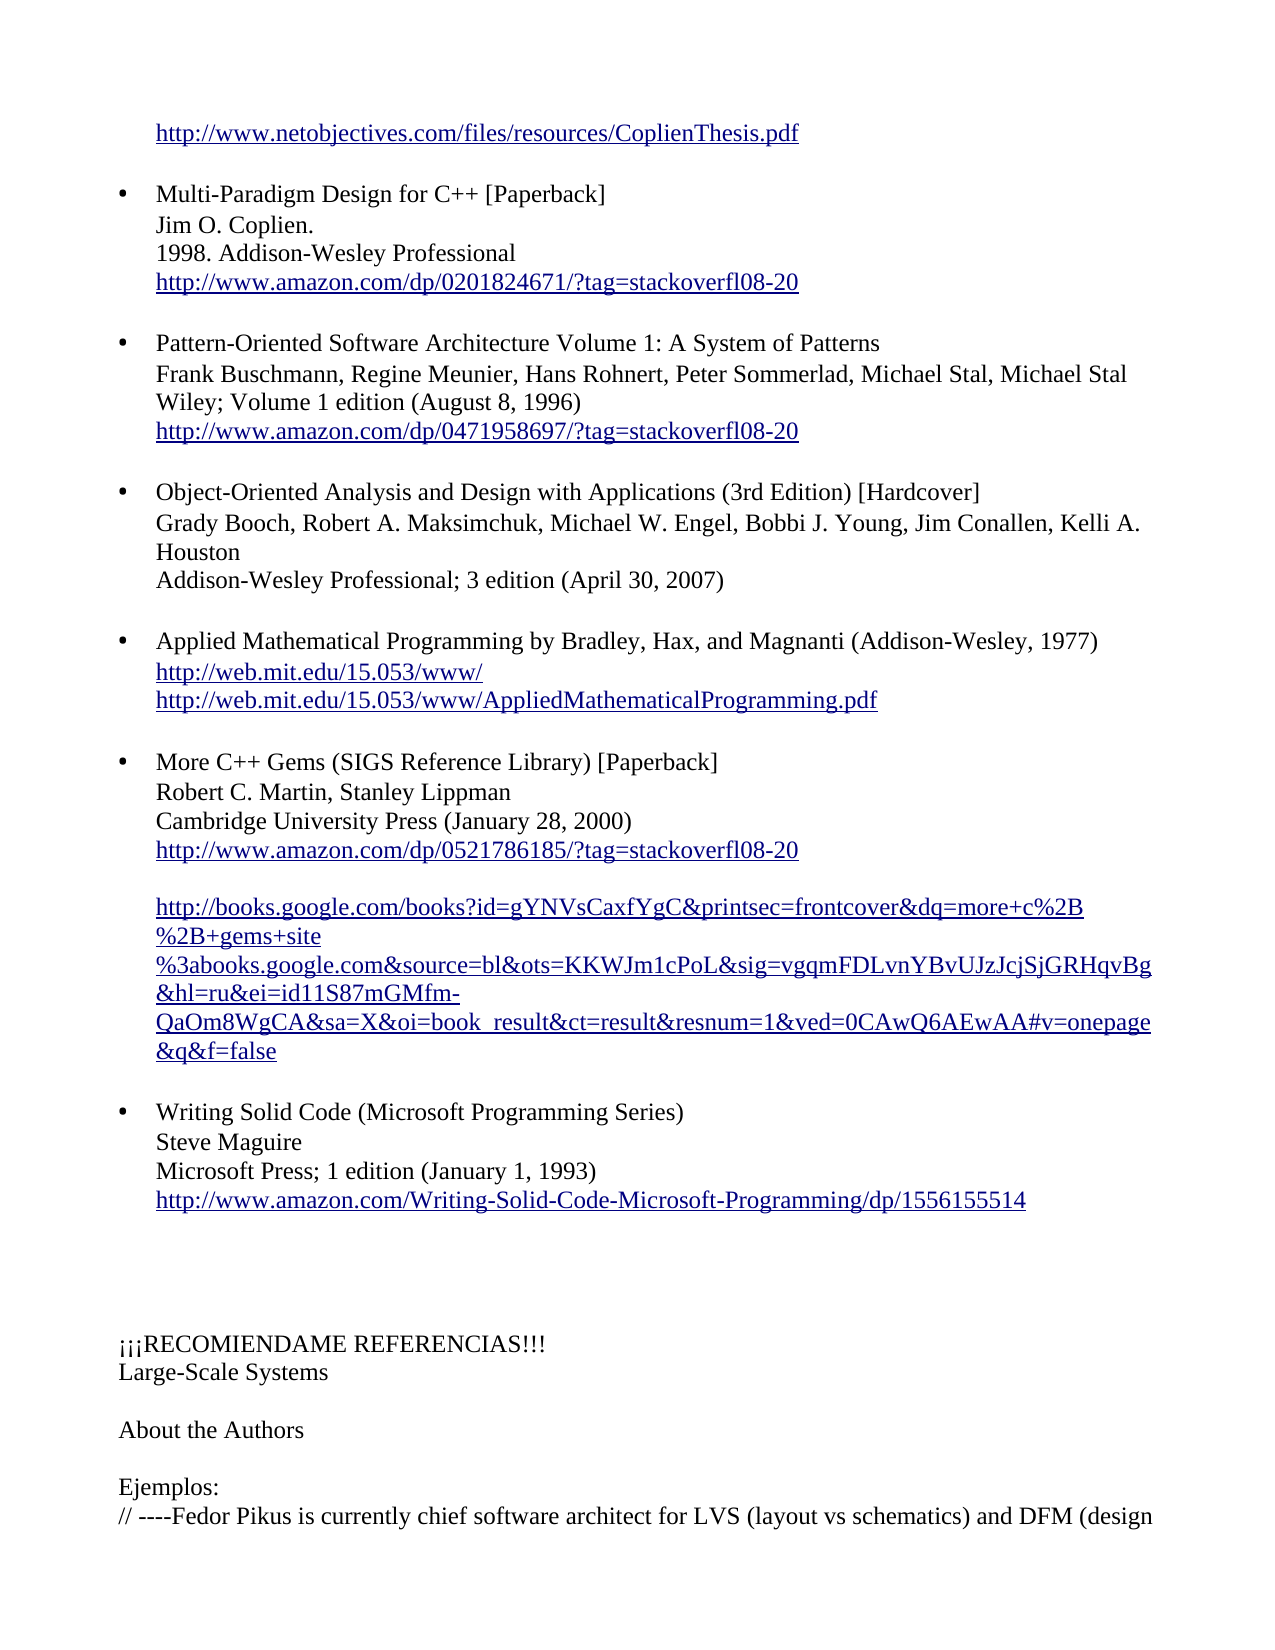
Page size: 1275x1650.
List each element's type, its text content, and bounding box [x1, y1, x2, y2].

list http://www.netobjectives.com/files/resources/CoplienThesis.pdf [118, 118, 1157, 176]
list Writing Solid Code (Microsoft Programming Series) Steve Maguire Microsoft Press; 1 edition (January 1, 1993) http://www.amazon.com/Writing-Solid-Code-Microsoft-Programming/dp/1556155514 [118, 1093, 1157, 1271]
list Pattern-Oriented Software Architecture Volume 1: A System of Patterns Frank Buschmann, Regine Meunier, Hans Rohnert, Peter Sommerlad, Michael Stal, Michael Stal Wiley; Volume 1 edition (August 8, 1996) http://www.amazon.com/dp/0471958697/?tag=stackoverfl08-20 [118, 325, 1157, 474]
text Ejemplos: [118, 1472, 1157, 1501]
list Multi-Paradigm Design for C++ [Paperback] Jim O. Coplien. 1998. Addison-Wesley Professional http://www.amazon.com/dp/0201824671/?tag=stackoverfl08-20 [118, 176, 1157, 325]
text // ----Fedor Pikus is currently chief software architect for LVS (layout vs schematics) and DFM (design [118, 1501, 1157, 1530]
text ¡¡¡RECOMIENDAME REFERENCIAS!!! [118, 1329, 1157, 1357]
list More C++ Gems (SIGS Reference Library) [Paperback] Robert C. Martin, Stanley Lippman Cambridge University Press (January 28, 2000) http://www.amazon.com/dp/0521786185/?tag=stackoverfl08-20 http://books.google.com/books?id=gYNVsCaxfYgC&printsec=frontcover&dq=more+c%2B%2B+gems+site%3abooks.google.com&source=bl&ots=KKWJm1cPoL&sig=vgqmFDLvnYBvUJzJcjSjGRHqvBg&hl=ru&ei=id11S87mGMfm-QaOm8WgCA&sa=X&oi=book_result&ct=result&resnum=1&ved=0CAwQ6AEwAA#v=onepage&q&f=false [118, 743, 1157, 1093]
list Applied Mathematical Programming by Bradley, Hax, and Magnanti (Addison-Wesley, 1977) http://web.mit.edu/15.053/www/ http://web.mit.edu/15.053/www/AppliedMathematicalProgramming.pdf [118, 623, 1157, 743]
list Object-Oriented Analysis and Design with Applications (3rd Edition) [Hardcover] Grady Booch, Robert A. Maksimchuk, Michael W. Engel, Bobbi J. Young, Jim Conallen, Kelli A. Houston Addison-Wesley Professional; 3 edition (April 30, 2007) [118, 474, 1157, 623]
text Large-Scale Systems [118, 1357, 1157, 1386]
text About the Authors [118, 1415, 1157, 1444]
